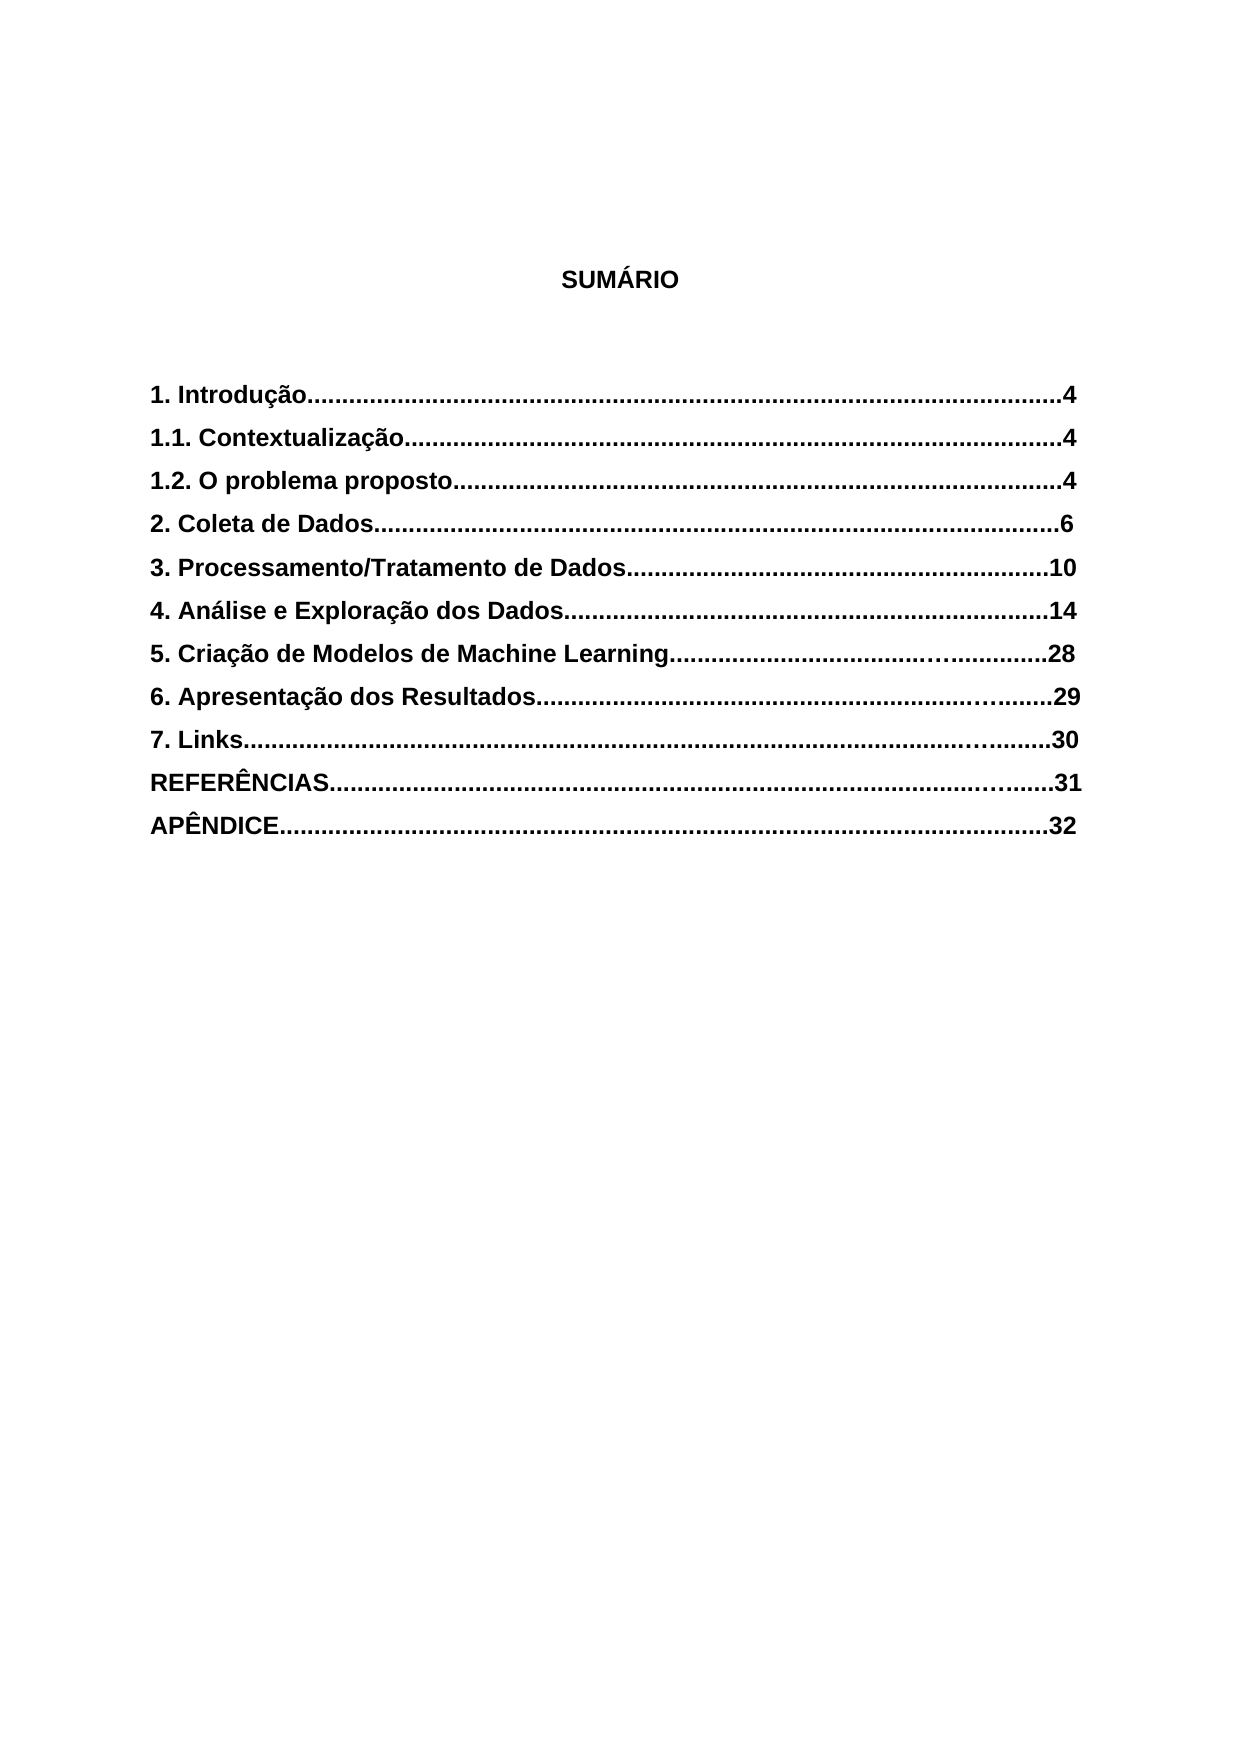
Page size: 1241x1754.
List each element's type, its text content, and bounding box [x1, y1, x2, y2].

text 1. Introdução.............................................................................................................4 [150, 380, 1090, 409]
text SUMÁRIO [150, 265, 1090, 294]
text 4. Análise e Exploração dos Dados......................................................................14 [150, 596, 1090, 624]
text 7. Links........................................................................................................….........30 [150, 725, 1090, 754]
text REFERÊNCIAS..............................................................................................….......31 [150, 768, 1090, 797]
text 5. Criação de Modelos de Machine Learning.....................................…..............28 [150, 639, 1090, 667]
text 1.2. O problema proposto........................................................................................4 [150, 466, 1090, 495]
text 6. Apresentação dos Resultados...............................................................…........29 [150, 682, 1090, 711]
text APÊNDICE...............................................................................................................32 [150, 811, 1090, 840]
text 2. Coleta de Dados...................................................................................................6 [150, 509, 1090, 538]
text 1.1. Contextualização...............................................................................................4 [150, 423, 1090, 452]
text 3. Processamento/Tratamento de Dados.............................................................10 [150, 552, 1090, 581]
